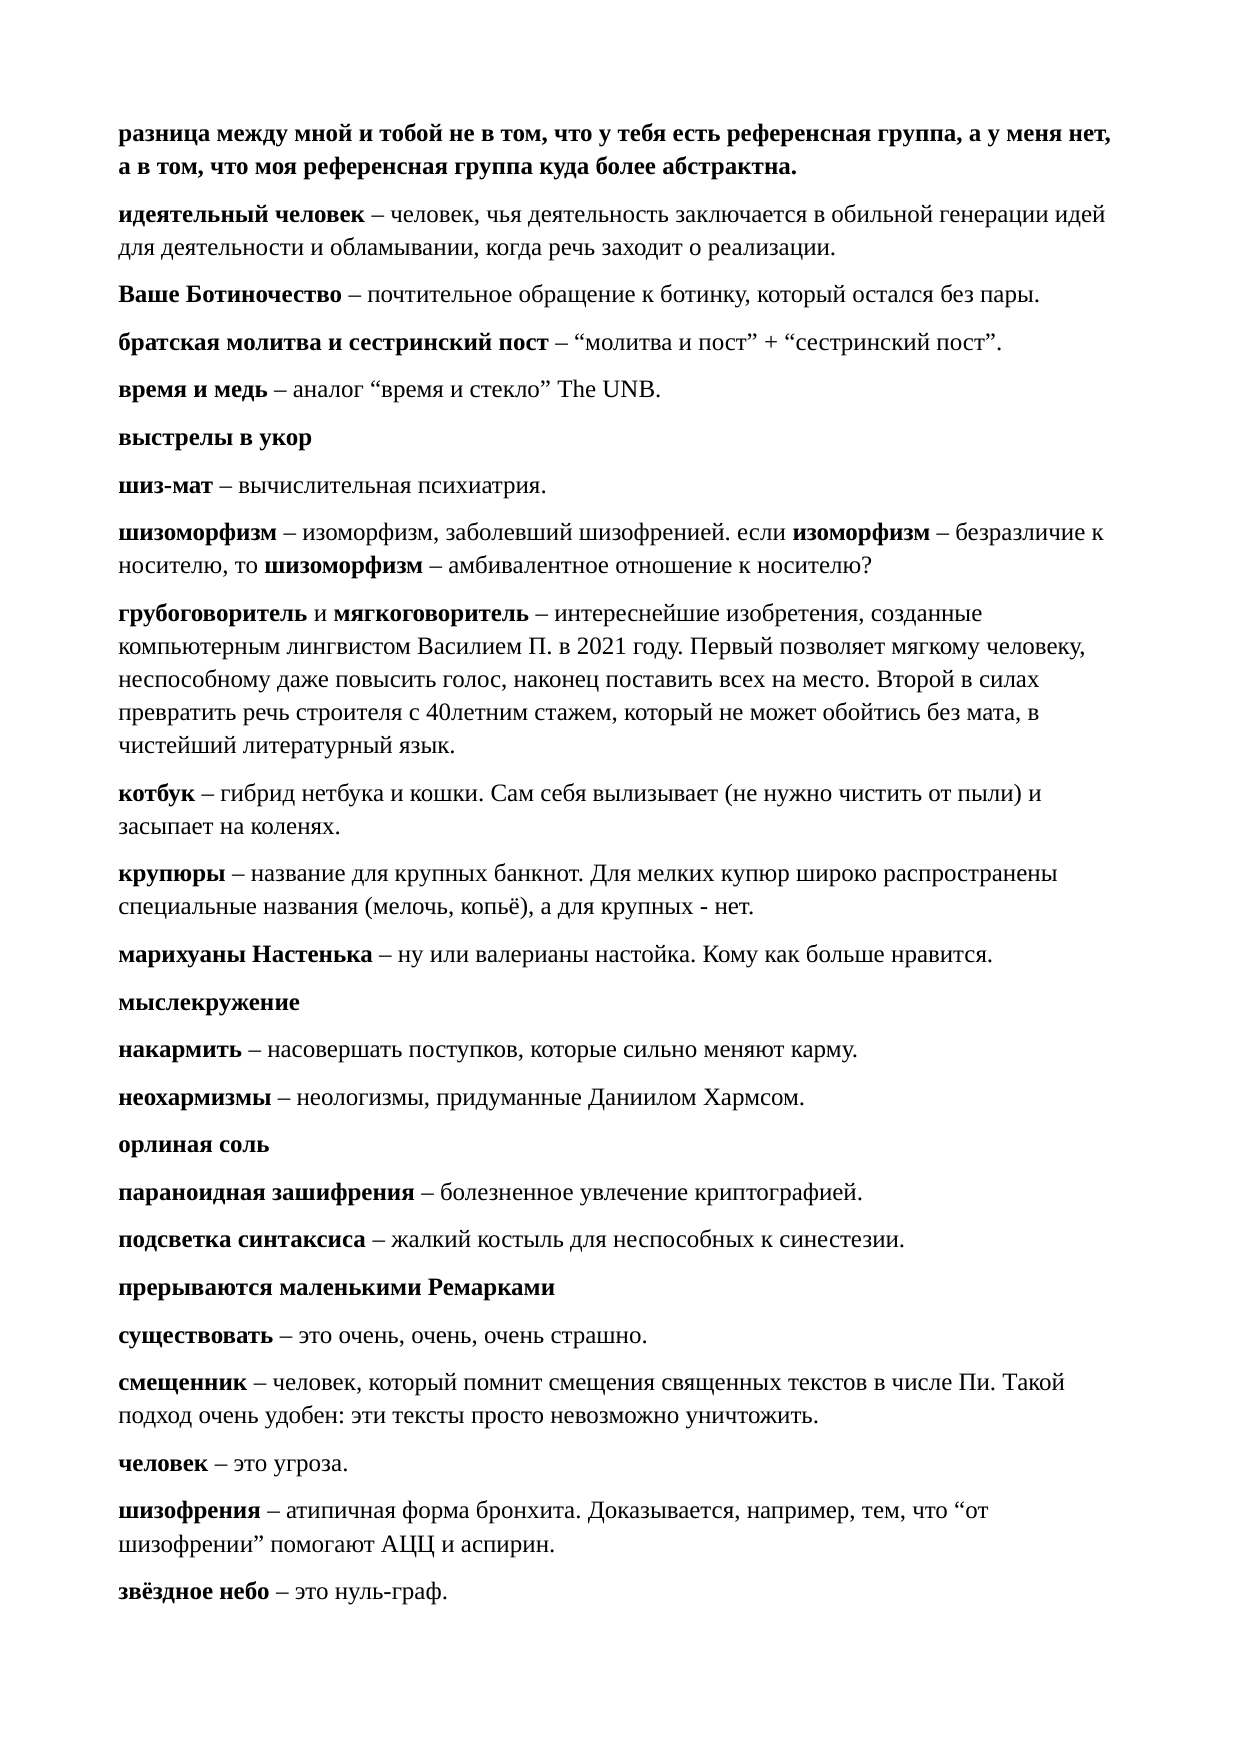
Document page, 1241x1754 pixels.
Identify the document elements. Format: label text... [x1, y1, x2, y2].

text шиз-мат – вычислительная психиатрия. [118, 470, 1122, 498]
text смещенник – человек, который помнит смещения священных текстов в числе Пи. Такой подход очень удобен: эти тексты просто невозможно уничтожить. [118, 1367, 1122, 1429]
text мыслекружение [118, 987, 1122, 1015]
text идеятельный человек – человек, чья деятельность заключается в обильной генерации идей для деятельности и обламывании, когда речь заходит о реализации. [118, 199, 1122, 261]
text котбук – гибрид нетбука и кошки. Сам себя вылизывает (не нужно чистить от пыли) и засыпает на коленях. [118, 778, 1122, 839]
text прерываются маленькими Ремарками [118, 1272, 1122, 1301]
text выстрелы в укор [118, 422, 1122, 451]
text крупюры – название для крупных банкнот. Для мелких купюр широко распространены специальные названия (мелочь, копьё), а для крупных - нет. [118, 858, 1122, 920]
text грубоговоритель и мягкоговоритель – интереснейшие изобретения, созданные компьютерным лингвистом Василием П. в 2021 году. Первый позволяет мягкому человеку, неспособному даже повысить голос, наконец поставить всех на место. Второй в силах превратить речь строителя с 40летним стажем, который не может обойтись без мата, в чистейший литературный язык. [118, 598, 1122, 759]
text параноидная зашифрения – болезненное увлечение криптографией. [118, 1177, 1122, 1206]
text шизоморфизм – изоморфизм, заболевший шизофренией. если изоморфизм – безразличие к носителю, то шизоморфизм – амбивалентное отношение к носителю? [118, 517, 1122, 579]
text Ваше Ботиночество – почтительное обращение к ботинку, который остался без пары. [118, 279, 1122, 308]
text марихуаны Настенька – ну или валерианы настойка. Кому как больше нравится. [118, 939, 1122, 968]
text разница между мной и тобой не в том, что у тебя есть референсная группа, а у меня нет, а в том, что моя референсная группа куда более абстрактна. [118, 118, 1122, 180]
text накармить – насовершать поступков, которые сильно меняют карму. [118, 1034, 1122, 1063]
text неохармизмы – неологизмы, придуманные Даниилом Хармсом. [118, 1082, 1122, 1111]
text подсветка синтаксиса – жалкий костыль для неспособных к синестезии. [118, 1224, 1122, 1253]
text человек – это угроза. [118, 1448, 1122, 1477]
text братская молитва и сестринский пост – “молитва и пост” + “сестринский пост”. [118, 327, 1122, 356]
text звёздное небо – это нуль-граф. [118, 1576, 1122, 1605]
text существовать – это очень, очень, очень страшно. [118, 1320, 1122, 1348]
text орлиная соль [118, 1129, 1122, 1158]
text время и медь – аналог “время и стекло” The UNB. [118, 374, 1122, 403]
text шизофрения – атипичная форма бронхита. Доказывается, например, тем, что “от шизофрении” помогают АЦЦ и аспирин. [118, 1496, 1122, 1557]
